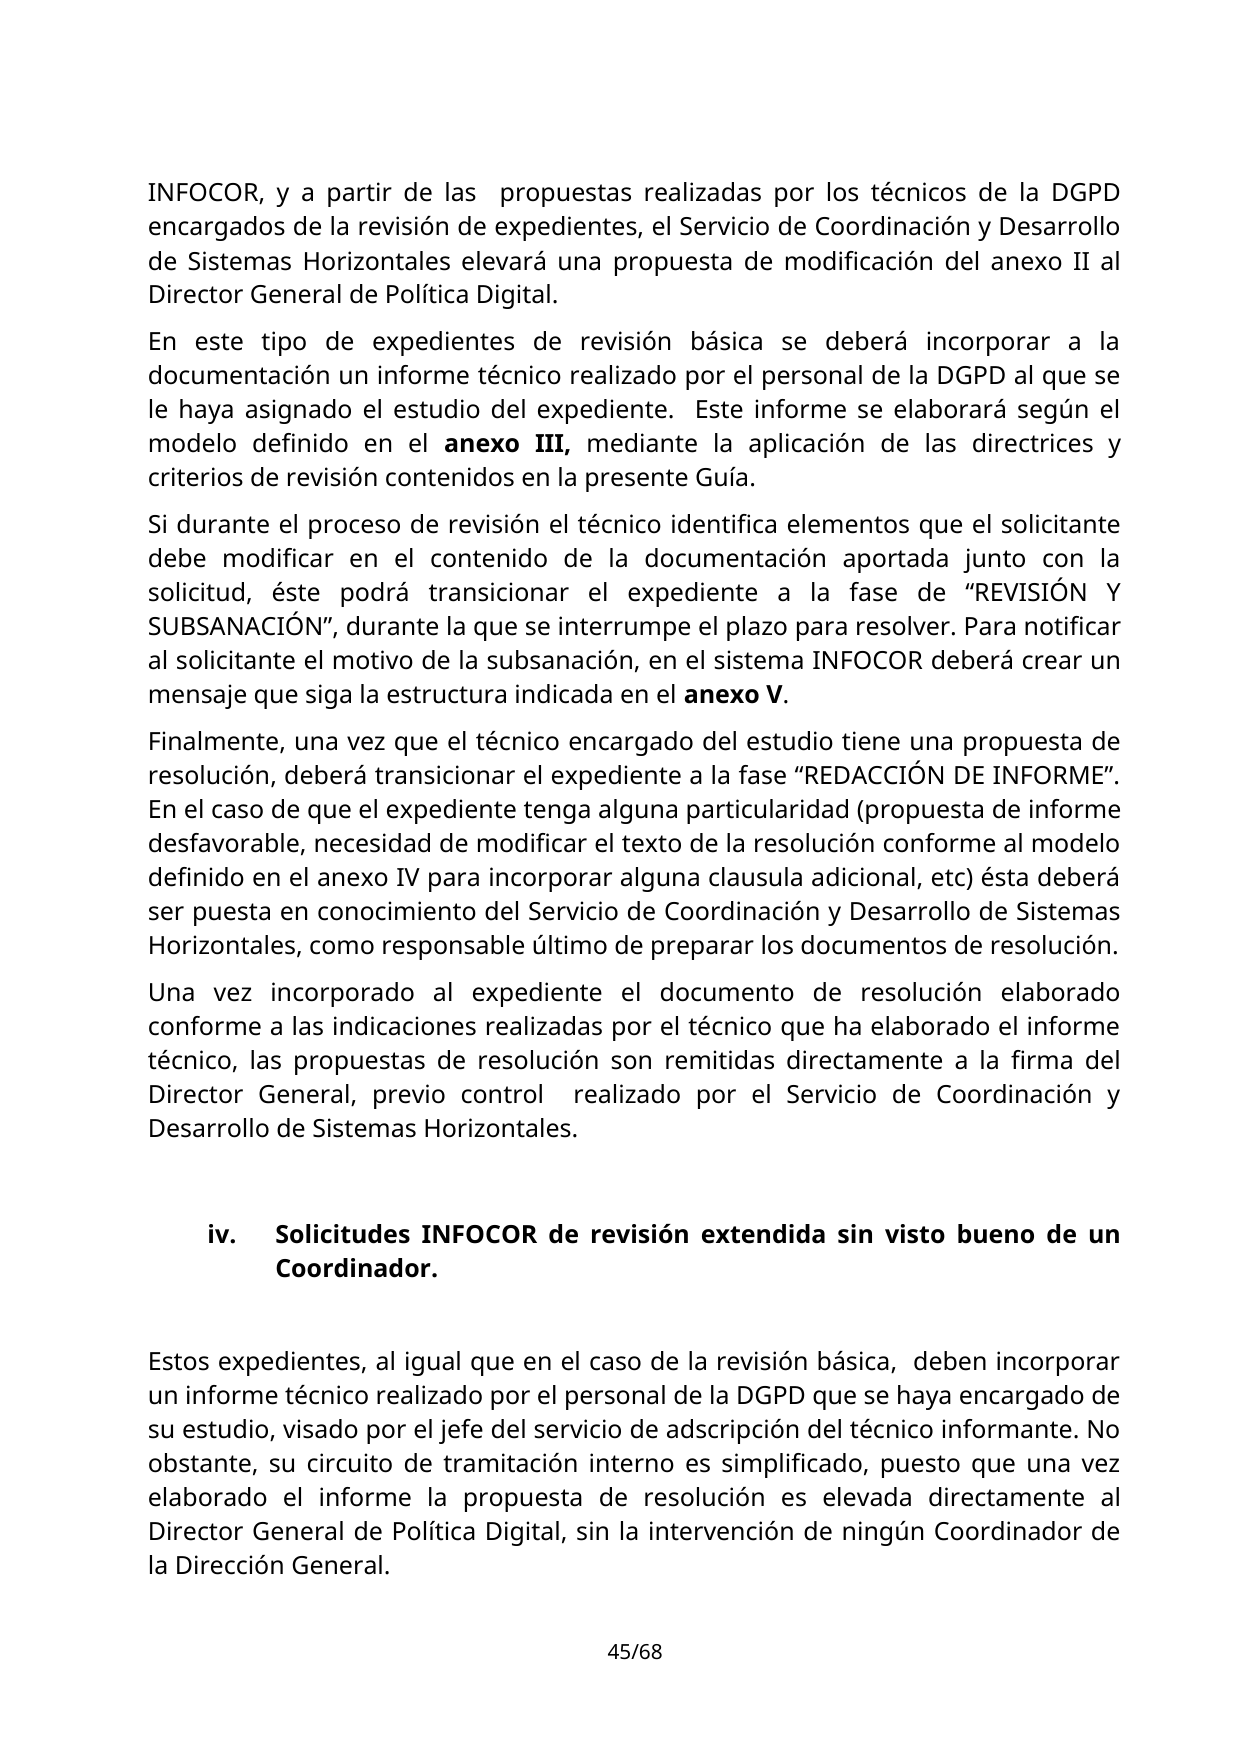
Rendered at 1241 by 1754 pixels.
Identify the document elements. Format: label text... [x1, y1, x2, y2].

text Una vez incorporado al expediente el documento de resolución elaborado conforme a las indicaciones realizadas por el técnico que ha elaborado el informe técnico, las propuestas de resolución son remitidas directamente a la firma del Director General, previo control realizado por el Servicio de Coordinación y Desarrollo de Sistemas Horizontales. [148, 974, 1122, 1145]
text Finalmente, una vez que el técnico encargado del estudio tiene una propuesta de resolución, deberá transicionar el expediente a la fase “REDACCIÓN DE INFORME”. En el caso de que el expediente tenga alguna particularidad (propuesta de informe desfavorable, necesidad de modificar el texto de la resolución conforme al modelo definido en el anexo IV para incorporar alguna clausula adicional, etc) ésta deberá ser puesta en conocimiento del Servicio de Coordinación y Desarrollo de Sistemas Horizontales, como responsable último de preparar los documentos de resolución. [148, 723, 1122, 962]
text Estos expedientes, al igual que en el caso de la revisión básica, deben incorporar un informe técnico realizado por el personal de la DGPD que se haya encargado de su estudio, visado por el jefe del servicio de adscripción del técnico informante. No obstante, su circuito de tramitación interno es simplificado, puesto que una vez elaborado el informe la propuesta de resolución es elevada directamente al Director General de Política Digital, sin la intervención de ningún Coordinador de la Dirección General. [148, 1343, 1122, 1582]
text En este tipo de expedientes de revisión básica se deberá incorporar a la documentación un informe técnico realizado por el personal de la DGPD al que se le haya asignado el estudio del expediente. Este informe se elaborará según el modelo definido en el anexo III, mediante la aplicación de las directrices y criterios de revisión contenidos en la presente Guía. [148, 324, 1122, 494]
subtitle Solicitudes INFOCOR de revisión extendida sin visto bueno de un Coordinador. [201, 1216, 1122, 1284]
text Si durante el proceso de revisión el técnico identifica elementos que el solicitante debe modificar en el contenido de la documentación aportada junto con la solicitud, éste podrá transicionar el expediente a la fase de “REVISIÓN Y SUBSANACIÓN”, durante la que se interrumpe el plazo para resolver. Para notificar al solicitante el motivo de la subsanación, en el sistema INFOCOR deberá crear un mensaje que siga la estructura indicada en el anexo V. [148, 507, 1122, 711]
text INFOCOR, y a partir de las propuestas realizadas por los técnicos de la DGPD encargados de la revisión de expedientes, el Servicio de Coordinación y Desarrollo de Sistemas Horizontales elevará una propuesta de modificación del anexo II al Director General de Política Digital. [148, 175, 1122, 311]
